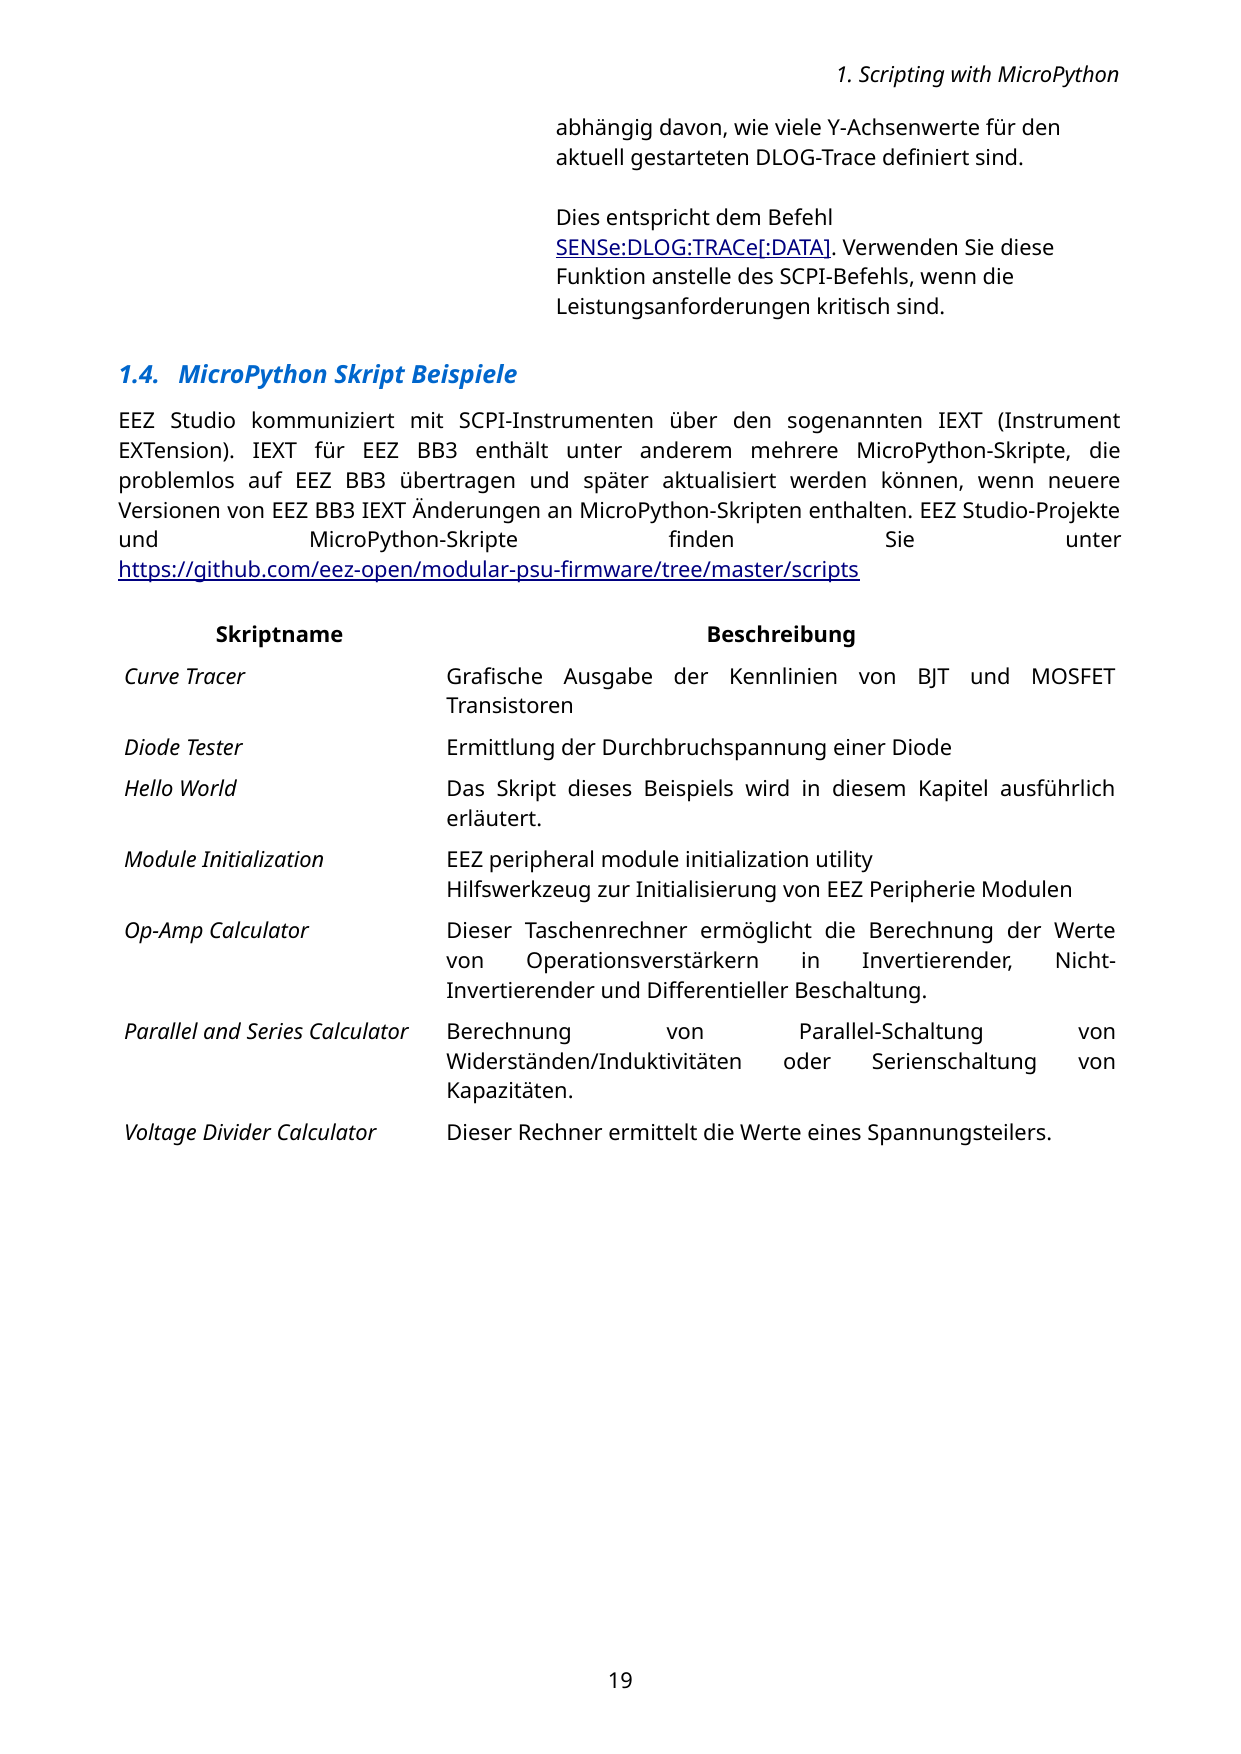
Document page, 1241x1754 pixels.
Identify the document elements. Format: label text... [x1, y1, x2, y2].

table_cell Parallel and Series Calculator [118, 1010, 440, 1111]
table_cell Voltage Divider Calculator [118, 1111, 440, 1152]
table_cell Dieser Rechner ermittelt die Werte eines Spannungsteilers. [440, 1111, 1122, 1152]
table_cell Grafische Ausgabe der Kennlinien von BJT und MOSFET Transistoren [440, 655, 1122, 726]
table_cell EEZ peripheral module initialization utility Hilfswerkzeug zur Initialisierung von EEZ Peripherie Modulen [440, 838, 1122, 909]
table_header Beschreibung [440, 614, 1122, 655]
table_cell Das Skript dieses Beispiels wird in diesem Kapitel ausführlich erläutert. [440, 767, 1122, 838]
table_cell Berechnung von Parallel-Schaltung von Widerständen/Induktivitäten oder Serienschaltung von Kapazitäten. [440, 1010, 1122, 1111]
text EEZ Studio kommuniziert mit SCPI-Instrumenten über den sogenannten IEXT (Instrument EXTension). IEXT für EEZ BB3 enthält unter anderem mehrere MicroPython-Skripte, die problemlos auf EEZ BB3 übertragen und später aktualisiert werden können, wenn neuere Versionen von EEZ BB3 IEXT Änderungen an MicroPython-Skripten enthalten. EEZ Studio-Projekte und MicroPython-Skripte finden Sie unter https://github.com/eez-open/modular-psu-firmware/tree/master/scripts [118, 405, 1122, 584]
table_cell Curve Tracer [118, 655, 440, 726]
table_cell Diode Tester [118, 726, 440, 767]
table_cell Dieser Taschenrechner ermöglicht die Berechnung der Werte von Operationsverstärkern in Invertierender, Nicht-Invertierender und Differentieller Beschaltung. [440, 909, 1122, 1010]
table_cell Op-Amp Calculator [118, 909, 440, 1010]
table_cell [118, 107, 550, 327]
table_cell Hello World [118, 767, 440, 838]
table_header Skriptname [118, 614, 440, 655]
table_cell abhängig davon, wie viele Y-Achsenwerte für den aktuell gestarteten DLOG-Trace definiert sind. Dies entspricht dem Befehl SENSe:DLOG:TRACe[:DATA]. Verwenden Sie diese Funktion anstelle des SCPI-Befehls, wenn die Leistungsanforderungen kritisch sind. [550, 107, 1122, 327]
subtitle MicroPython Skript Beispiele [118, 356, 1122, 390]
table_cell Module Initialization [118, 838, 440, 909]
table_cell Ermittlung der Durchbruchspannung einer Diode [440, 726, 1122, 767]
